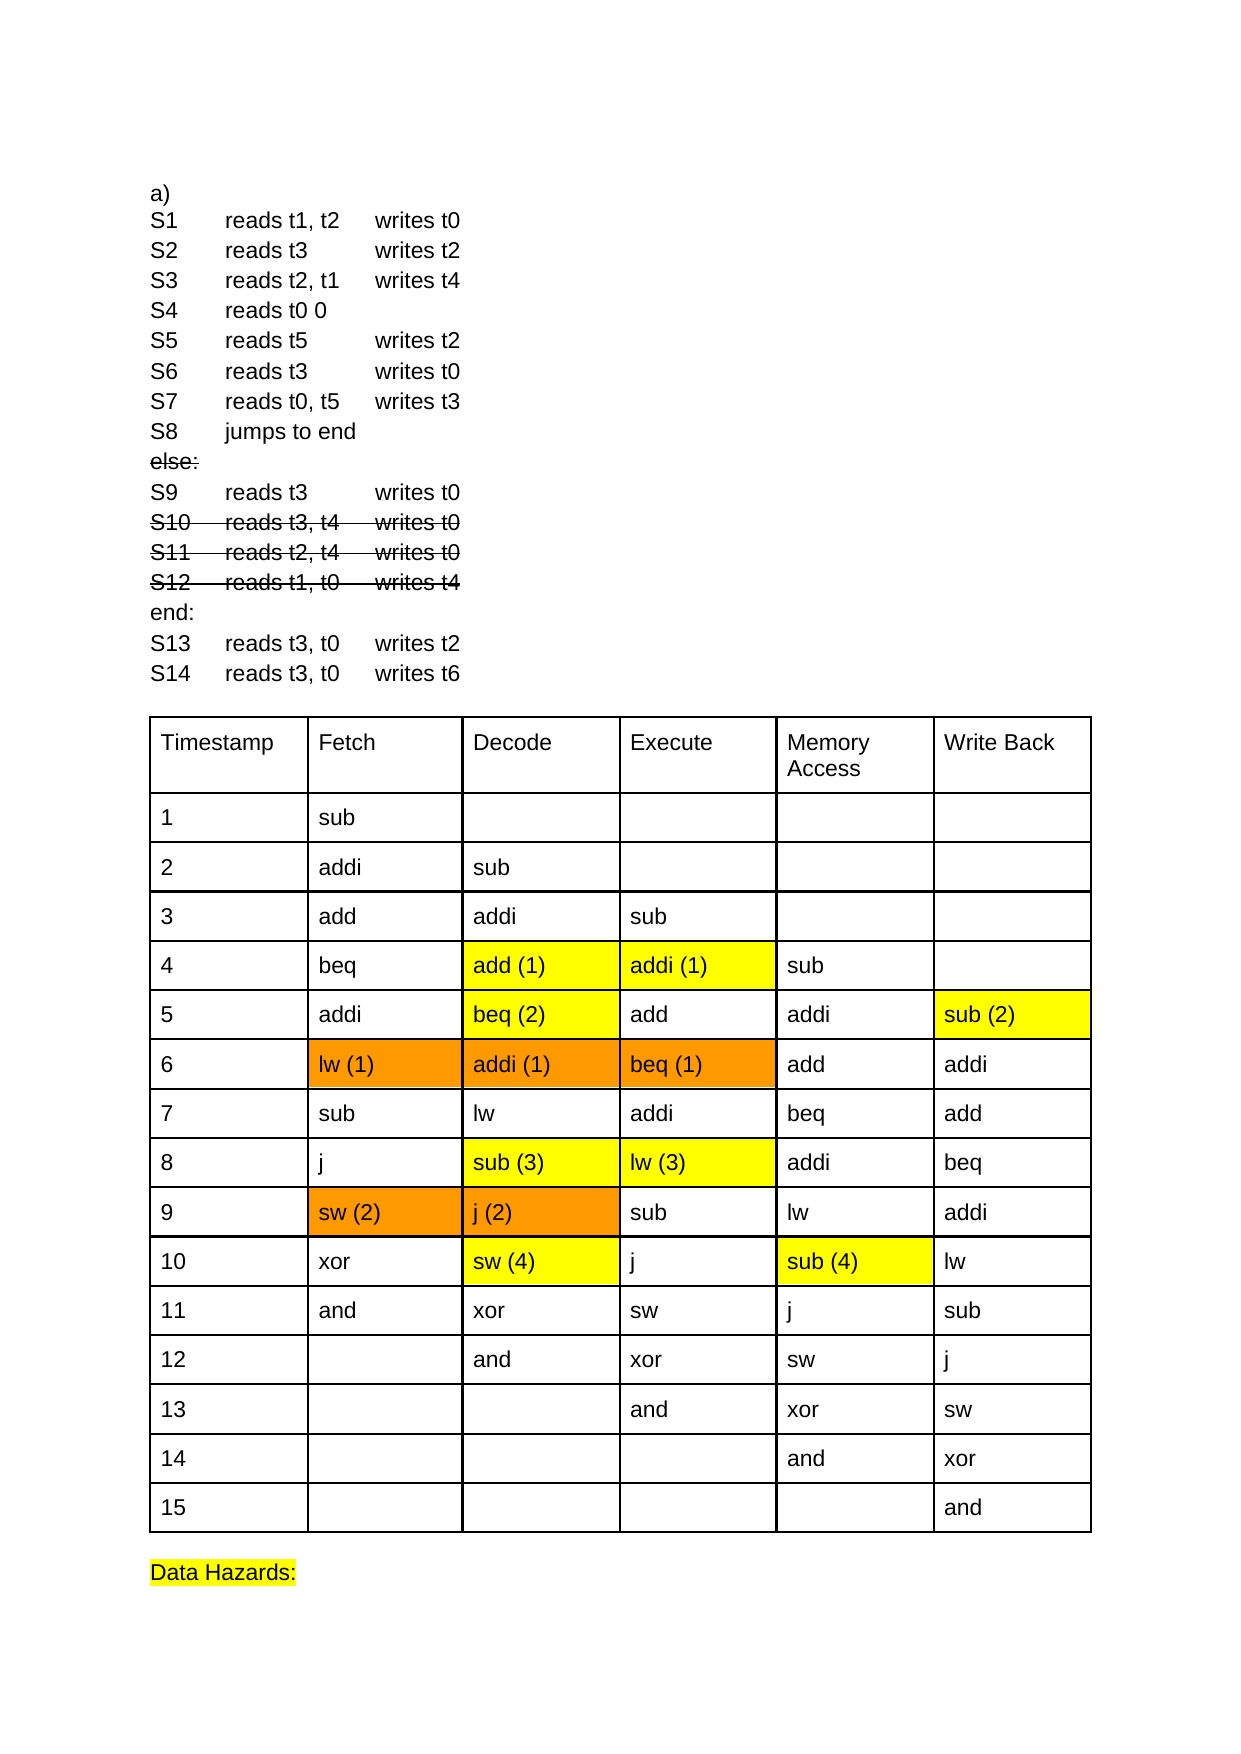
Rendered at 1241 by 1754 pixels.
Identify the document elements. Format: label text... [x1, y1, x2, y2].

table_cell [778, 843, 933, 890]
table_cell 12 [151, 1336, 307, 1383]
table_cell beq (1) [621, 1040, 775, 1087]
table_cell add [778, 1040, 933, 1087]
text S12 reads t1, t0 writes t4 [150, 569, 1090, 595]
table_cell lw [464, 1090, 619, 1137]
table_cell [935, 843, 1090, 890]
table_cell xor [309, 1238, 461, 1284]
table_cell lw [935, 1238, 1090, 1284]
table_cell [464, 794, 619, 841]
table_cell [778, 893, 933, 940]
table_cell [309, 1435, 461, 1482]
table_cell lw (3) [621, 1139, 775, 1186]
table_cell sw [935, 1385, 1090, 1432]
text S11 reads t2, t4 writes t0 [150, 539, 1090, 565]
table_cell 1 [151, 794, 307, 841]
table_header Timestamp [151, 718, 307, 792]
table_cell j [621, 1238, 775, 1284]
table_cell 4 [151, 942, 307, 989]
table_cell and [778, 1435, 933, 1482]
table_cell j [935, 1336, 1090, 1383]
table_header Fetch [309, 718, 461, 792]
table_cell [778, 1484, 933, 1531]
table_cell sub [309, 794, 461, 841]
table_cell 8 [151, 1139, 307, 1186]
table_cell addi [309, 991, 461, 1038]
table_cell and [464, 1336, 619, 1383]
table_cell addi [309, 843, 461, 890]
table_cell xor [935, 1435, 1090, 1482]
table_cell addi [778, 1139, 933, 1186]
table_cell [621, 843, 775, 890]
table_cell [464, 1484, 619, 1531]
table_cell [621, 1435, 775, 1482]
table_cell addi [778, 991, 933, 1038]
text S1 reads t1, t2 writes t0 [150, 207, 1090, 233]
table_cell sub [621, 893, 775, 940]
table_cell beq [778, 1090, 933, 1137]
table_header Write Back [935, 718, 1090, 792]
table_cell [935, 794, 1090, 841]
table_cell add (1) [464, 942, 619, 989]
text S8 jumps to end [150, 418, 1090, 444]
text Data Hazards: [150, 1559, 1090, 1586]
table_cell j (2) [464, 1188, 619, 1235]
table_cell addi (1) [464, 1040, 619, 1087]
table_cell sub (2) [935, 991, 1090, 1038]
table_cell lw [778, 1188, 933, 1235]
table_cell addi [464, 893, 619, 940]
table_cell [309, 1385, 461, 1432]
table_header Memory Access [778, 718, 933, 792]
table_cell [935, 893, 1090, 940]
text S9 reads t3 writes t0 [150, 478, 1090, 505]
text S6 reads t3 writes t0 [150, 358, 1090, 384]
table_cell j [309, 1139, 461, 1186]
table_cell 9 [151, 1188, 307, 1235]
text a) [150, 180, 1090, 207]
table_cell sub [464, 843, 619, 890]
table_cell addi [935, 1188, 1090, 1235]
table_cell addi [621, 1090, 775, 1137]
table_cell sub (4) [778, 1238, 933, 1284]
table_cell [309, 1336, 461, 1383]
table_cell [778, 794, 933, 841]
table_cell sub [935, 1287, 1090, 1334]
table_cell beq (2) [464, 991, 619, 1038]
text S4 reads t0 0 [150, 297, 1090, 323]
table_cell 6 [151, 1040, 307, 1087]
table_cell and [621, 1385, 775, 1432]
text S3 reads t2, t1 writes t4 [150, 267, 1090, 293]
table_cell [621, 794, 775, 841]
table_cell [464, 1385, 619, 1432]
text end: [150, 599, 1090, 626]
table_cell sw [621, 1287, 775, 1334]
table_cell addi [935, 1040, 1090, 1087]
text S13 reads t3, t0 writes t2 [150, 629, 1090, 656]
table_cell beq [309, 942, 461, 989]
table_cell add [935, 1090, 1090, 1137]
table_cell sub [309, 1090, 461, 1137]
table_cell 5 [151, 991, 307, 1038]
table_cell lw (1) [309, 1040, 461, 1087]
table_cell sub (3) [464, 1139, 619, 1186]
table_cell sub [778, 942, 933, 989]
table_cell 7 [151, 1090, 307, 1137]
table_cell sw [778, 1336, 933, 1383]
table_cell 10 [151, 1238, 307, 1284]
table_cell addi (1) [621, 942, 775, 989]
table_cell 2 [151, 843, 307, 890]
table_cell xor [778, 1385, 933, 1432]
table_cell sw (4) [464, 1238, 619, 1284]
text S2 reads t3 writes t2 [150, 237, 1090, 263]
table_cell [621, 1484, 775, 1531]
table_cell [309, 1484, 461, 1531]
text S7 reads t0, t5 writes t3 [150, 388, 1090, 414]
table_header Decode [464, 718, 619, 792]
table_cell j [778, 1287, 933, 1334]
text S10 reads t3, t4 writes t0 [150, 509, 1090, 535]
table_cell 3 [151, 893, 307, 940]
table_cell beq [935, 1139, 1090, 1186]
table_cell and [309, 1287, 461, 1334]
table_cell xor [464, 1287, 619, 1334]
table_cell and [935, 1484, 1090, 1531]
table_cell 11 [151, 1287, 307, 1334]
table_cell [464, 1435, 619, 1482]
table_cell [935, 942, 1090, 989]
text else: [150, 448, 1090, 474]
text S5 reads t5 writes t2 [150, 327, 1090, 354]
table_cell 15 [151, 1484, 307, 1531]
table_header Execute [621, 718, 775, 792]
table_cell 13 [151, 1385, 307, 1432]
table_cell xor [621, 1336, 775, 1383]
table_cell 14 [151, 1435, 307, 1482]
table_cell sub [621, 1188, 775, 1235]
table_cell add [309, 893, 461, 940]
table_cell sw (2) [309, 1188, 461, 1235]
text S14 reads t3, t0 writes t6 [150, 660, 1090, 686]
table_cell add [621, 991, 775, 1038]
